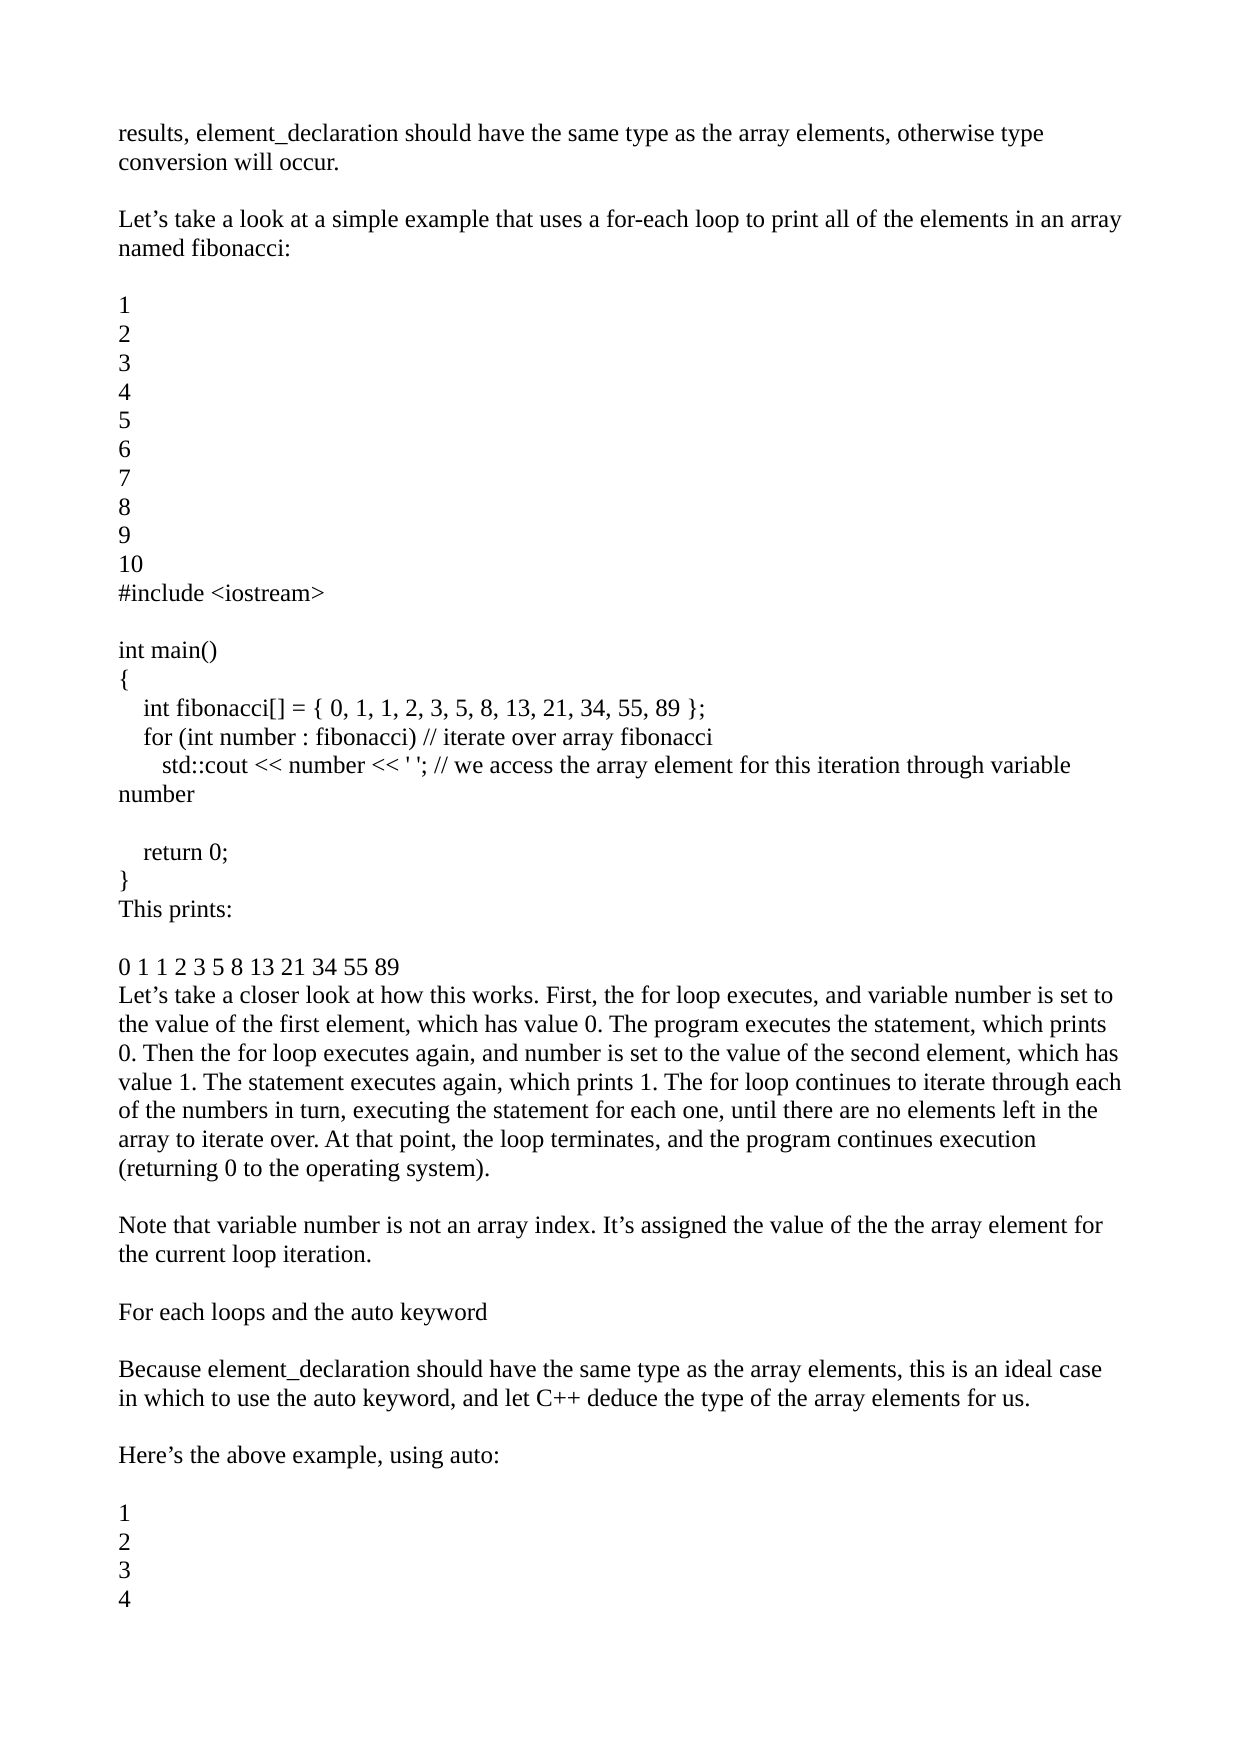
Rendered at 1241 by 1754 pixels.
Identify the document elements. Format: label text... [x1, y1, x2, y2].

text Because element_declaration should have the same type as the array elements, this is an ideal case in which to use the auto keyword, and let C++ deduce the type of the array elements for us. [118, 1354, 1122, 1412]
text Note that variable number is not an array index. It’s assigned the value of the the array element for the current loop iteration. [118, 1211, 1122, 1268]
text 3 [118, 1556, 1122, 1584]
text 4 [118, 377, 1122, 406]
text 8 [118, 492, 1122, 521]
text 6 [118, 434, 1122, 463]
text results, element_declaration should have the same type as the array elements, otherwise type conversion will occur. [118, 118, 1122, 176]
text This prints: [118, 894, 1122, 923]
text int fibonacci[] = { 0, 1, 1, 2, 3, 5, 8, 13, 21, 34, 55, 89 }; [118, 693, 1122, 722]
text 1 [118, 291, 1122, 319]
text For each loops and the auto keyword [118, 1297, 1122, 1326]
text 10 [118, 549, 1122, 578]
text Here’s the above example, using auto: [118, 1441, 1122, 1469]
text 0 1 1 2 3 5 8 13 21 34 55 89 [118, 952, 1122, 981]
text 7 [118, 463, 1122, 492]
text 5 [118, 406, 1122, 434]
text return 0; [118, 837, 1122, 866]
text Let’s take a closer look at how this works. First, the for loop executes, and variable number is set to the value of the first element, which has value 0. The program executes the statement, which prints 0. Then the for loop executes again, and number is set to the value of the second element, which has value 1. The statement executes again, which prints 1. The for loop continues to iterate through each of the numbers in turn, executing the statement for each one, until there are no elements left in the array to iterate over. At that point, the loop terminates, and the program continues execution (returning 0 to the operating system). [118, 981, 1122, 1182]
text } [118, 866, 1122, 894]
text 1 [118, 1498, 1122, 1527]
text 3 [118, 348, 1122, 377]
text int main() [118, 636, 1122, 664]
text Let’s take a look at a simple example that uses a for-each loop to print all of the elements in an array named fibonacci: [118, 204, 1122, 262]
text for (int number : fibonacci) // iterate over array fibonacci [118, 722, 1122, 751]
text std::cout << number << ' '; // we access the array element for this iteration through variable number [118, 751, 1122, 808]
text 2 [118, 1527, 1122, 1556]
text 9 [118, 521, 1122, 549]
text 2 [118, 319, 1122, 348]
text 4 [118, 1584, 1122, 1613]
text { [118, 664, 1122, 693]
text #include <iostream> [118, 578, 1122, 607]
